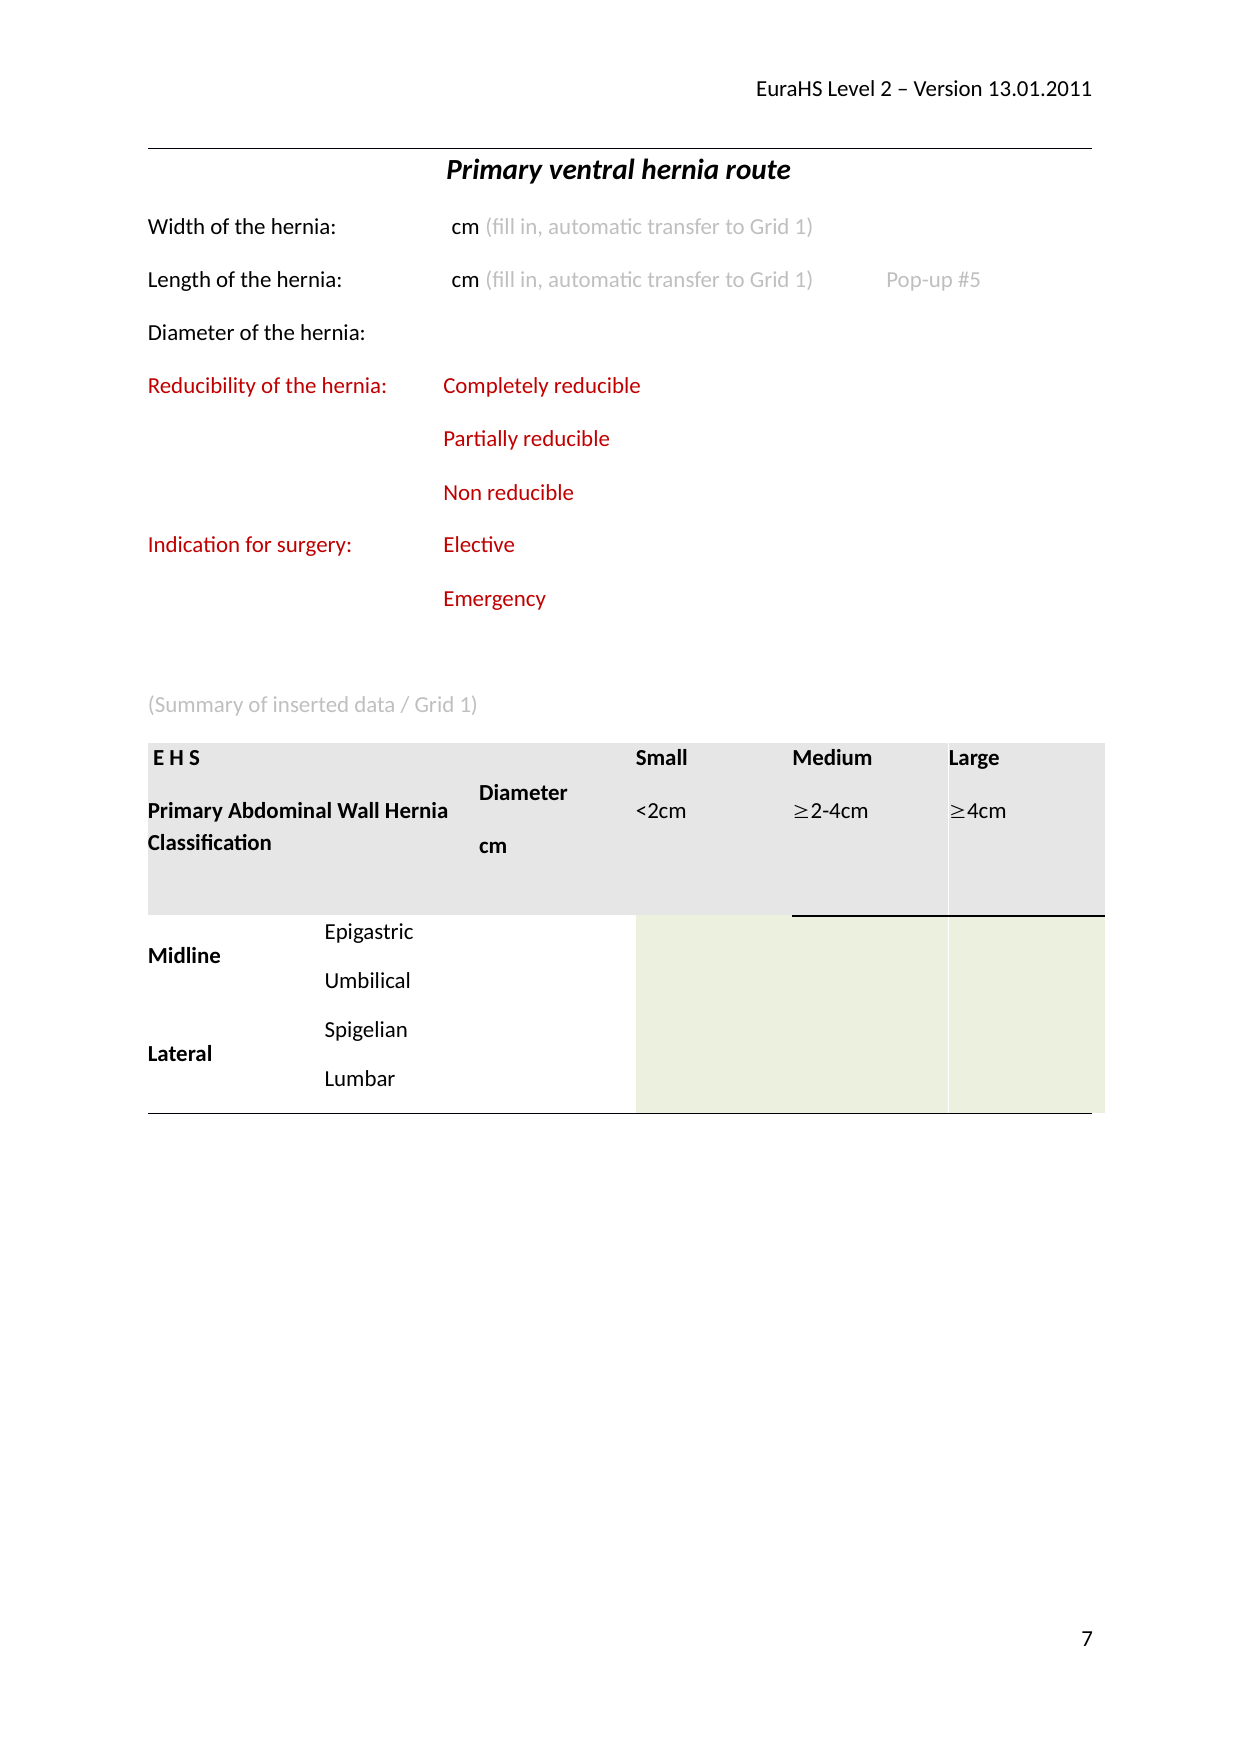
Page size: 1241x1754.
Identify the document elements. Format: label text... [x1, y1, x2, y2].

table_cell Umbilical [324, 966, 636, 1015]
text Reducibility of the hernia: Completely reducible [148, 372, 1092, 399]
text Partially reducible [148, 424, 1092, 453]
table_header Large ³4cm [949, 743, 1105, 915]
table_cell Epigastric [324, 915, 636, 966]
table_cell [949, 966, 1105, 1015]
table_cell [636, 1064, 792, 1113]
table_cell [949, 1064, 1105, 1113]
table_cell [949, 917, 1105, 966]
table_cell Midline [148, 915, 324, 1015]
table_cell [792, 1015, 948, 1064]
text Primary ventral hernia route [148, 149, 1092, 186]
text (Summary of inserted data / Grid 1) [148, 690, 1092, 718]
table_cell [949, 1015, 1105, 1064]
table_cell [792, 966, 948, 1015]
table_cell [636, 1015, 792, 1064]
table_cell [792, 917, 948, 966]
text Non reducible [148, 478, 1092, 506]
table_header Medium ³2-4cm [792, 743, 948, 915]
table_cell Lumbar [324, 1064, 636, 1113]
table_header Small <2cm [636, 743, 792, 915]
text Emergency [148, 584, 1092, 612]
table_cell Lateral [148, 1015, 324, 1113]
text Length of the hernia: cm (fill in, automatic transfer to Grid 1) Pop-up #5 [148, 266, 1092, 293]
table_header Diameter cm [479, 743, 636, 915]
table_cell [792, 1064, 948, 1113]
table_header E H S Primary Abdominal Wall Hernia Classification [148, 743, 479, 915]
table_cell [636, 915, 792, 966]
table_cell Spigelian [324, 1015, 636, 1064]
text Indication for surgery: Elective [148, 531, 1092, 559]
table_cell [636, 966, 792, 1015]
text Diameter of the hernia: [148, 318, 1092, 347]
text Width of the hernia: cm (fill in, automatic transfer to Grid 1) [148, 212, 1092, 241]
